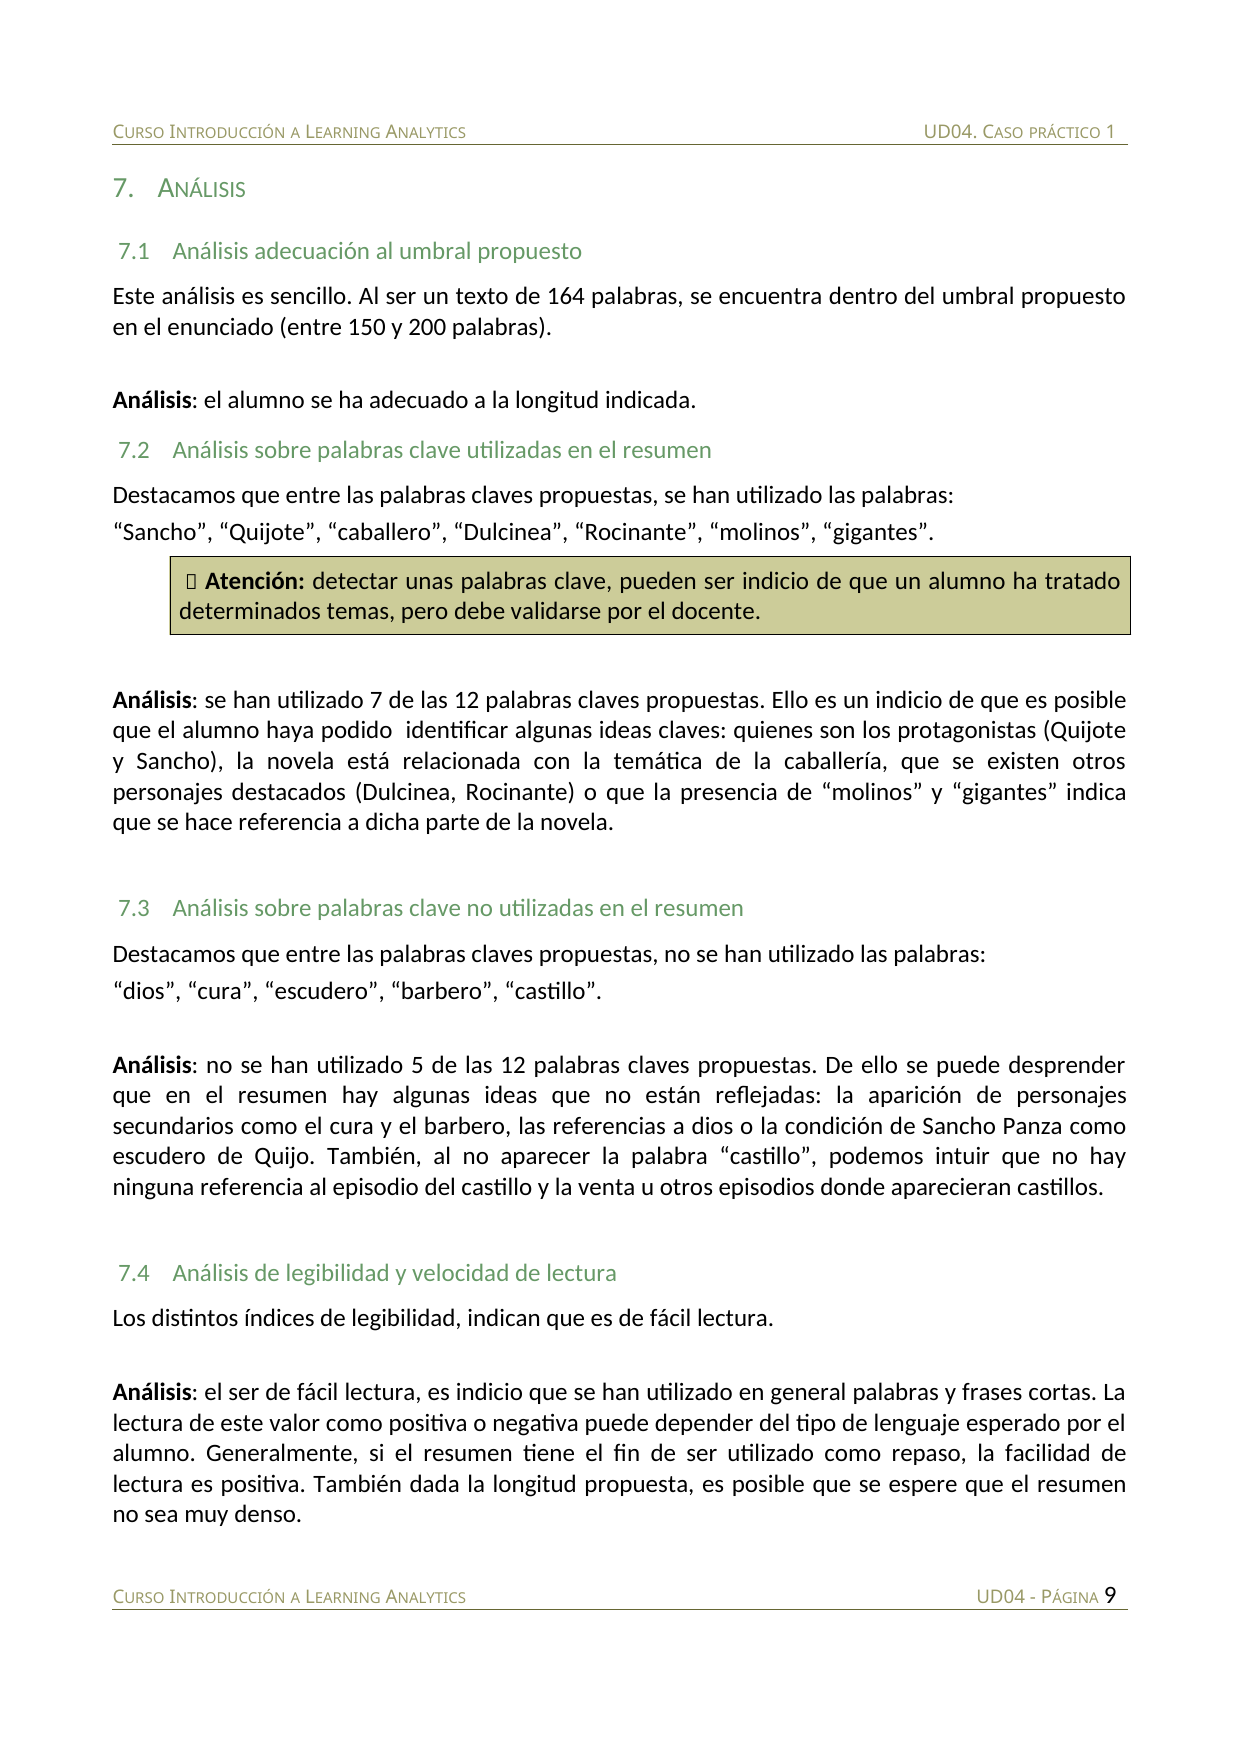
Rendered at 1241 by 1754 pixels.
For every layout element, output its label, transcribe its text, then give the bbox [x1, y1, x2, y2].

subtitle Análisis sobre palabras clave no utilizadas en el resumen [112, 893, 1128, 923]
text “Sancho”, “Quijote”, “caballero”, “Dulcinea”, “Rocinante”, “molinos”, “gigantes”. [112, 516, 1128, 547]
text Destacamos que entre las palabras claves propuestas, se han utilizado las palabras: [112, 479, 1128, 510]
text Análisis: el ser de fácil lectura, es indicio que se han utilizado en general palabras y frases cortas. La lectura de este valor como positiva o negativa puede depender del tipo de lenguaje esperado por el alumno. Generalmente, si el resumen tiene el fin de ser utilizado como repaso, la facilidad de lectura es positiva. También dada la longitud propuesta, es posible que se espere que el resumen no sea muy denso. [112, 1377, 1128, 1529]
text Este análisis es sencillo. Al ser un texto de 164 palabras, se encuentra dentro del umbral propuesto en el enunciado (entre 150 y 200 palabras). [112, 280, 1128, 341]
text Destacamos que entre las palabras claves propuestas, no se han utilizado las palabras: [112, 938, 1128, 968]
text Análisis: se han utilizado 7 de las 12 palabras claves propuestas. Ello es un indicio de que es posible que el alumno haya podido identificar algunas ideas claves: quienes son los protagonistas (Quijote y Sancho), la novela está relacionada con la temática de la caballería, que se existen otros personajes destacados (Dulcinea, Rocinante) o que la presencia de “molinos” y “gigantes” indica que se hace referencia a dicha parte de la novela. [112, 684, 1128, 837]
text Análisis: el alumno se ha adecuado a la longitud indicada. [112, 384, 1128, 415]
text Análisis: no se han utilizado 5 de las 12 palabras claves propuestas. De ello se puede desprender que en el resumen hay algunas ideas que no están reflejadas: la aparición de personajes secundarios como el cura y el barbero, las referencias a dios o la condición de Sancho Panza como escudero de Quijo. También, al no aparecer la palabra “castillo”, podemos intuir que no hay ninguna referencia al episodio del castillo y la venta u otros episodios donde aparecieran castillos. [112, 1049, 1128, 1201]
subtitle Análisis [112, 169, 1128, 205]
subtitle Análisis adecuación al umbral propuesto [112, 235, 1128, 265]
text Los distintos índices de legibilidad, indican que es de fácil lectura. [112, 1303, 1128, 1333]
text ❕ Atención: detectar unas palabras clave, pueden ser indicio de que un alumno ha tratado determinados temas, pero debe validarse por el docente. [171, 557, 1130, 634]
text “dios”, “cura”, “escudero”, “barbero”, “castillo”. [112, 975, 1128, 1005]
subtitle Análisis de legibilidad y velocidad de lectura [112, 1257, 1128, 1288]
subtitle Análisis sobre palabras clave utilizadas en el resumen [112, 434, 1128, 464]
